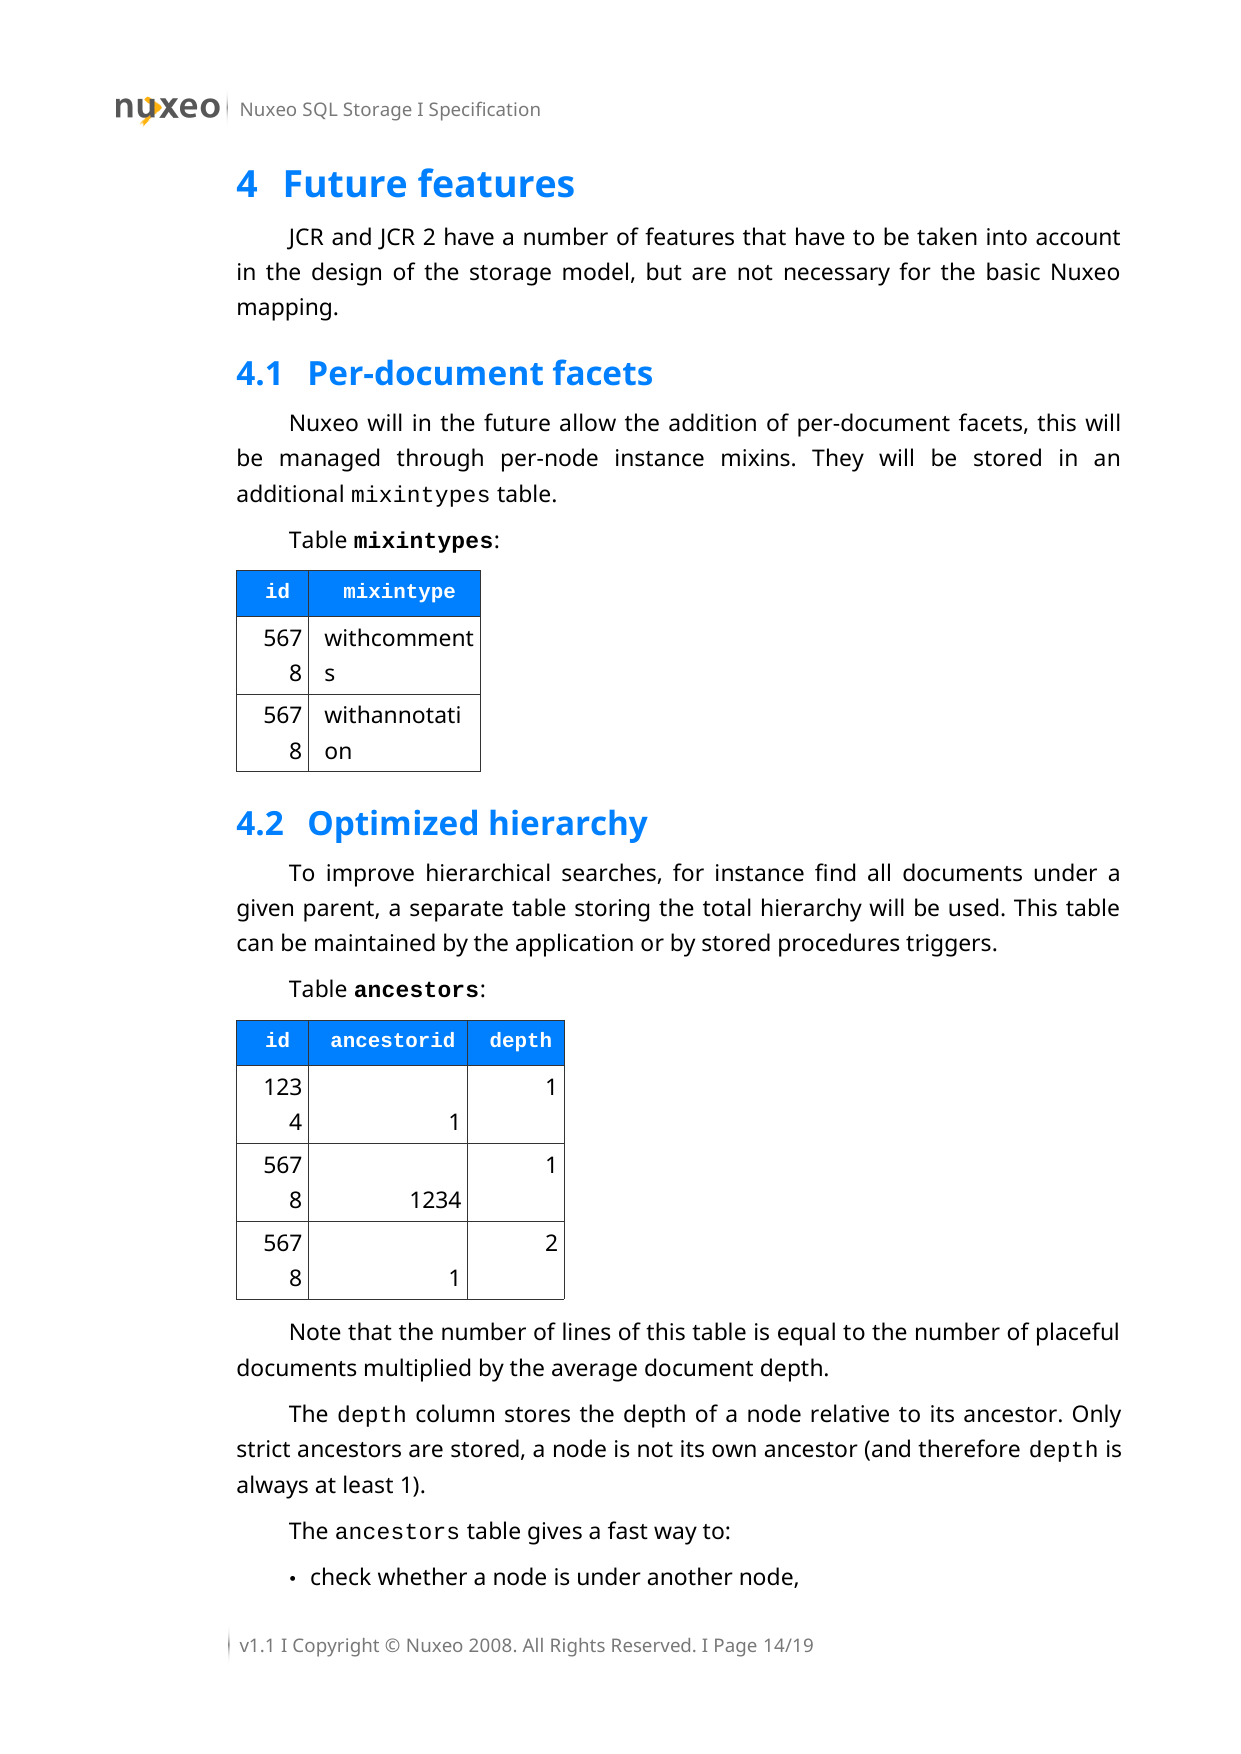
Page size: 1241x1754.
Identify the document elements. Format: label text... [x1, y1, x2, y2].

title Table ancestors: [236, 973, 1122, 1005]
table_cell 5678 [237, 1144, 308, 1221]
text To improve hierarchical searches, for instance find all documents under a given parent, a separate table storing the total hierarchy will be used. This table can be maintained by the application or by stored procedures triggers. [236, 857, 1122, 958]
table_cell 1234 [237, 1066, 308, 1143]
table_header mixintype [309, 571, 480, 616]
table_cell 5678 [237, 695, 308, 771]
subtitle Optimized hierarchy [236, 799, 1122, 845]
title Table mixintypes: [236, 524, 1122, 556]
table_cell 1 [309, 1222, 467, 1299]
picture [213, 1624, 232, 1666]
table_header id [237, 571, 308, 616]
text Nuxeo will in the future allow the addition of per-document facets, this will be managed through per-node instance mixins. They will be stored in an additional mixintypes table. [236, 407, 1122, 509]
table_cell 5678 [237, 1222, 308, 1299]
picture [116, 88, 228, 128]
table_cell 2 [468, 1222, 564, 1299]
table_cell 1 [468, 1066, 564, 1143]
table_header ancestorid [309, 1021, 467, 1065]
subtitle Future features [236, 158, 1122, 209]
table_cell 1234 [309, 1144, 467, 1221]
subtitle Per-document facets [236, 349, 1122, 395]
table_cell 1 [468, 1144, 564, 1221]
text Note that the number of lines of this table is equal to the number of placeful documents multiplied by the average document depth. [236, 1316, 1122, 1383]
table_cell 1 [309, 1066, 467, 1143]
list check whether a node is under another node, [289, 1561, 1122, 1592]
table_cell 5678 [237, 617, 308, 694]
text JCR and JCR 2 have a number of features that have to be taken into account in the design of the storage model, but are not necessary for the basic Nuxeo mapping. [236, 220, 1122, 322]
table_cell withannotation [309, 695, 480, 771]
text The ancestors table gives a fast way to: [236, 1515, 1122, 1547]
text The depth column stores the depth of a node relative to its ancestor. Only strict ancestors are stored, a node is not its own ancestor (and therefore depth is always at least 1). [236, 1397, 1122, 1500]
table_cell withcomments [309, 617, 480, 694]
table_header id [237, 1021, 308, 1065]
table_header depth [468, 1021, 564, 1065]
